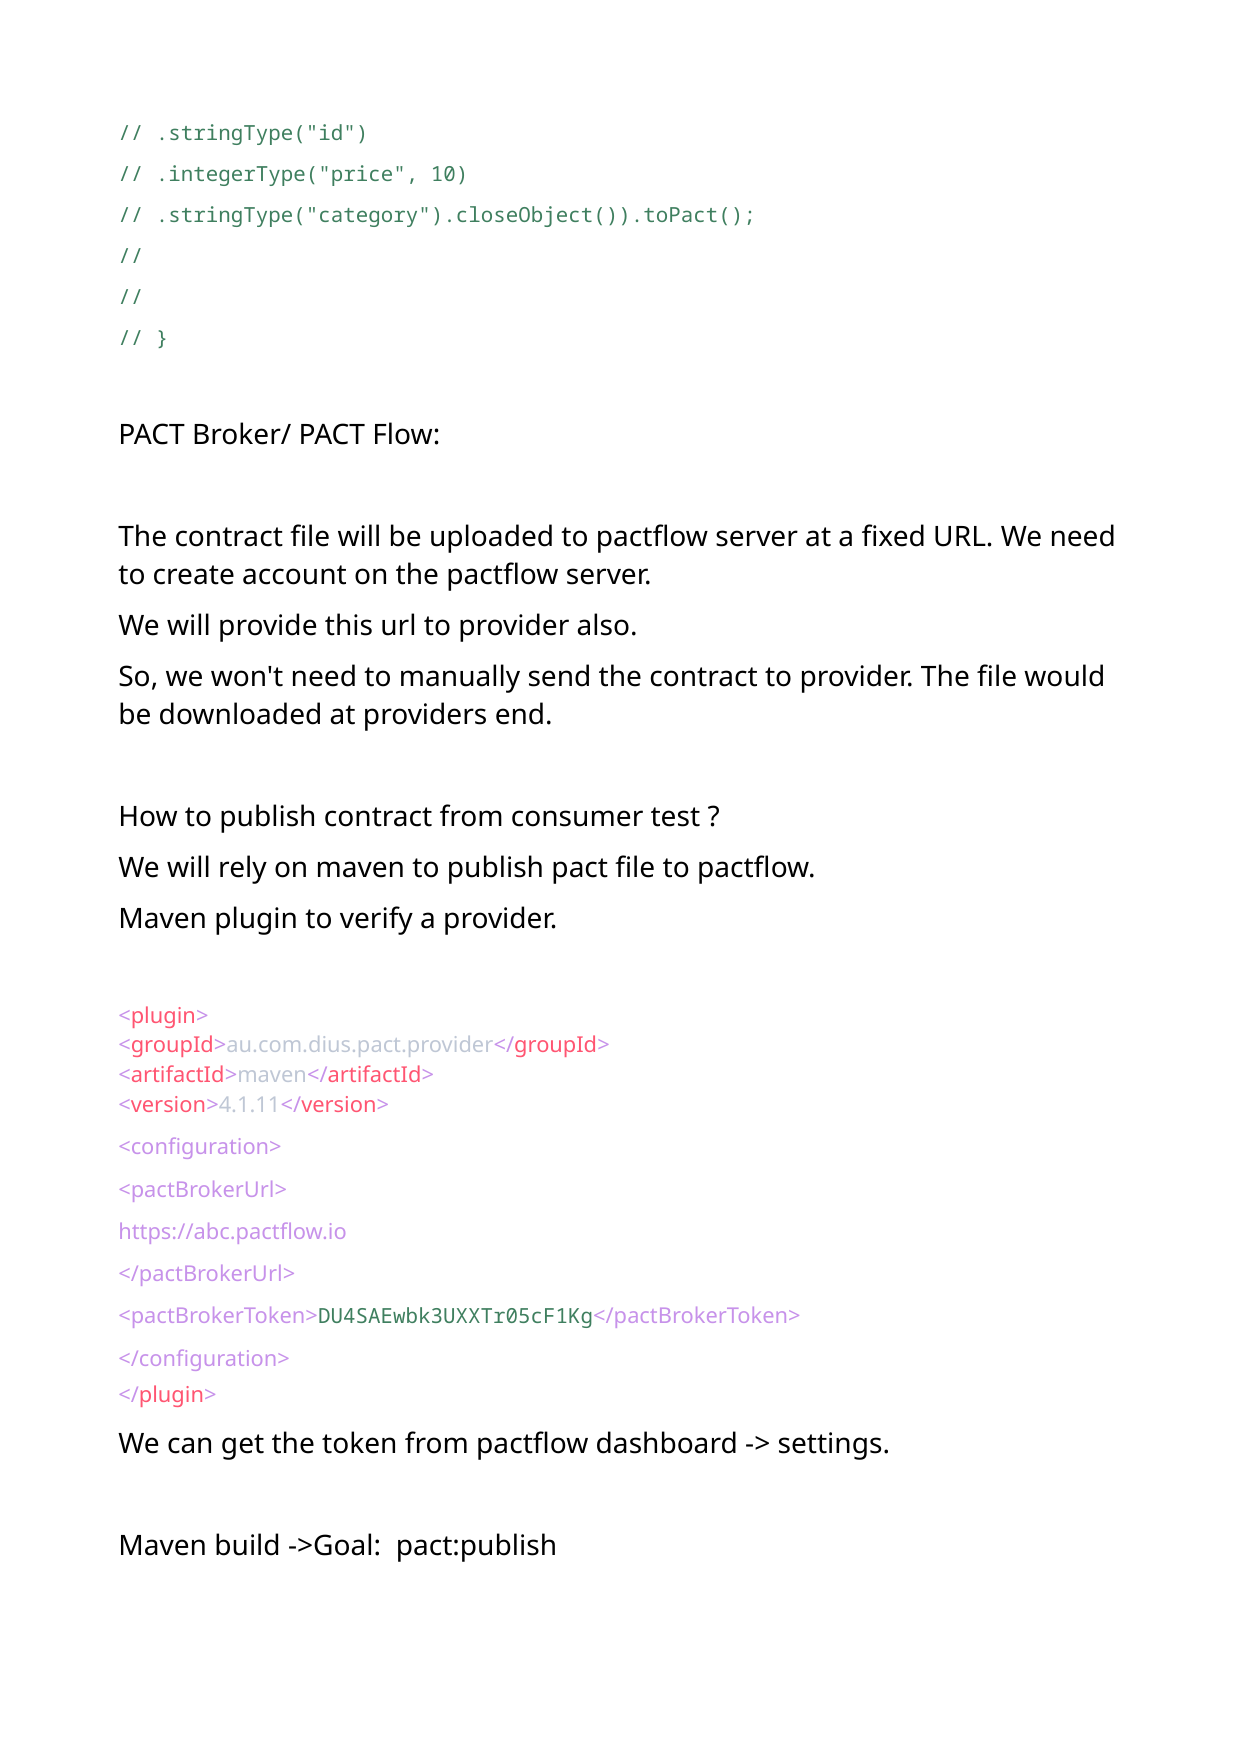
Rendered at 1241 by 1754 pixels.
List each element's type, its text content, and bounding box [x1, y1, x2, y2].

text </configuration> </plugin> [118, 1343, 1122, 1411]
text We will provide this url to provider also. [118, 605, 1122, 644]
text So, we won't need to manually send the contract to provider. The file would be downloaded at providers end. [118, 656, 1122, 733]
text How to publish contract from consumer test ? [118, 796, 1122, 834]
text // } [118, 323, 1122, 351]
text <pactBrokerUrl> [118, 1173, 1122, 1203]
text <configuration> [118, 1131, 1122, 1161]
text </pactBrokerUrl> [118, 1258, 1122, 1288]
text // .stringType("category").closeObject()).toPact(); [118, 200, 1122, 228]
text PACT Broker/ PACT Flow: [118, 414, 1122, 453]
text <plugin> <groupId>au.com.dius.pact.provider</groupId> <artifactId>maven</artifactId> <version>4.1.11</version> [118, 999, 1122, 1119]
text https://abc.pactflow.io [118, 1216, 1122, 1246]
text The contract file will be uploaded to pactflow server at a fixed URL. We need to create account on the pactflow server. [118, 516, 1122, 593]
text We will rely on maven to publish pact file to pactflow. [118, 847, 1122, 885]
text // [118, 241, 1122, 269]
text // [118, 282, 1122, 310]
text // .integerType("price", 10) [118, 159, 1122, 187]
text <pactBrokerToken>DU4SAEwbk3UXXTr05cF1Kg</pactBrokerToken> [118, 1300, 1122, 1330]
text We can get the token from pactflow dashboard -> settings. [118, 1423, 1122, 1462]
text Maven build ->Goal: pact:publish [118, 1525, 1122, 1563]
text Maven plugin to verify a provider. [118, 898, 1122, 936]
text // .stringType("id") [118, 118, 1122, 147]
